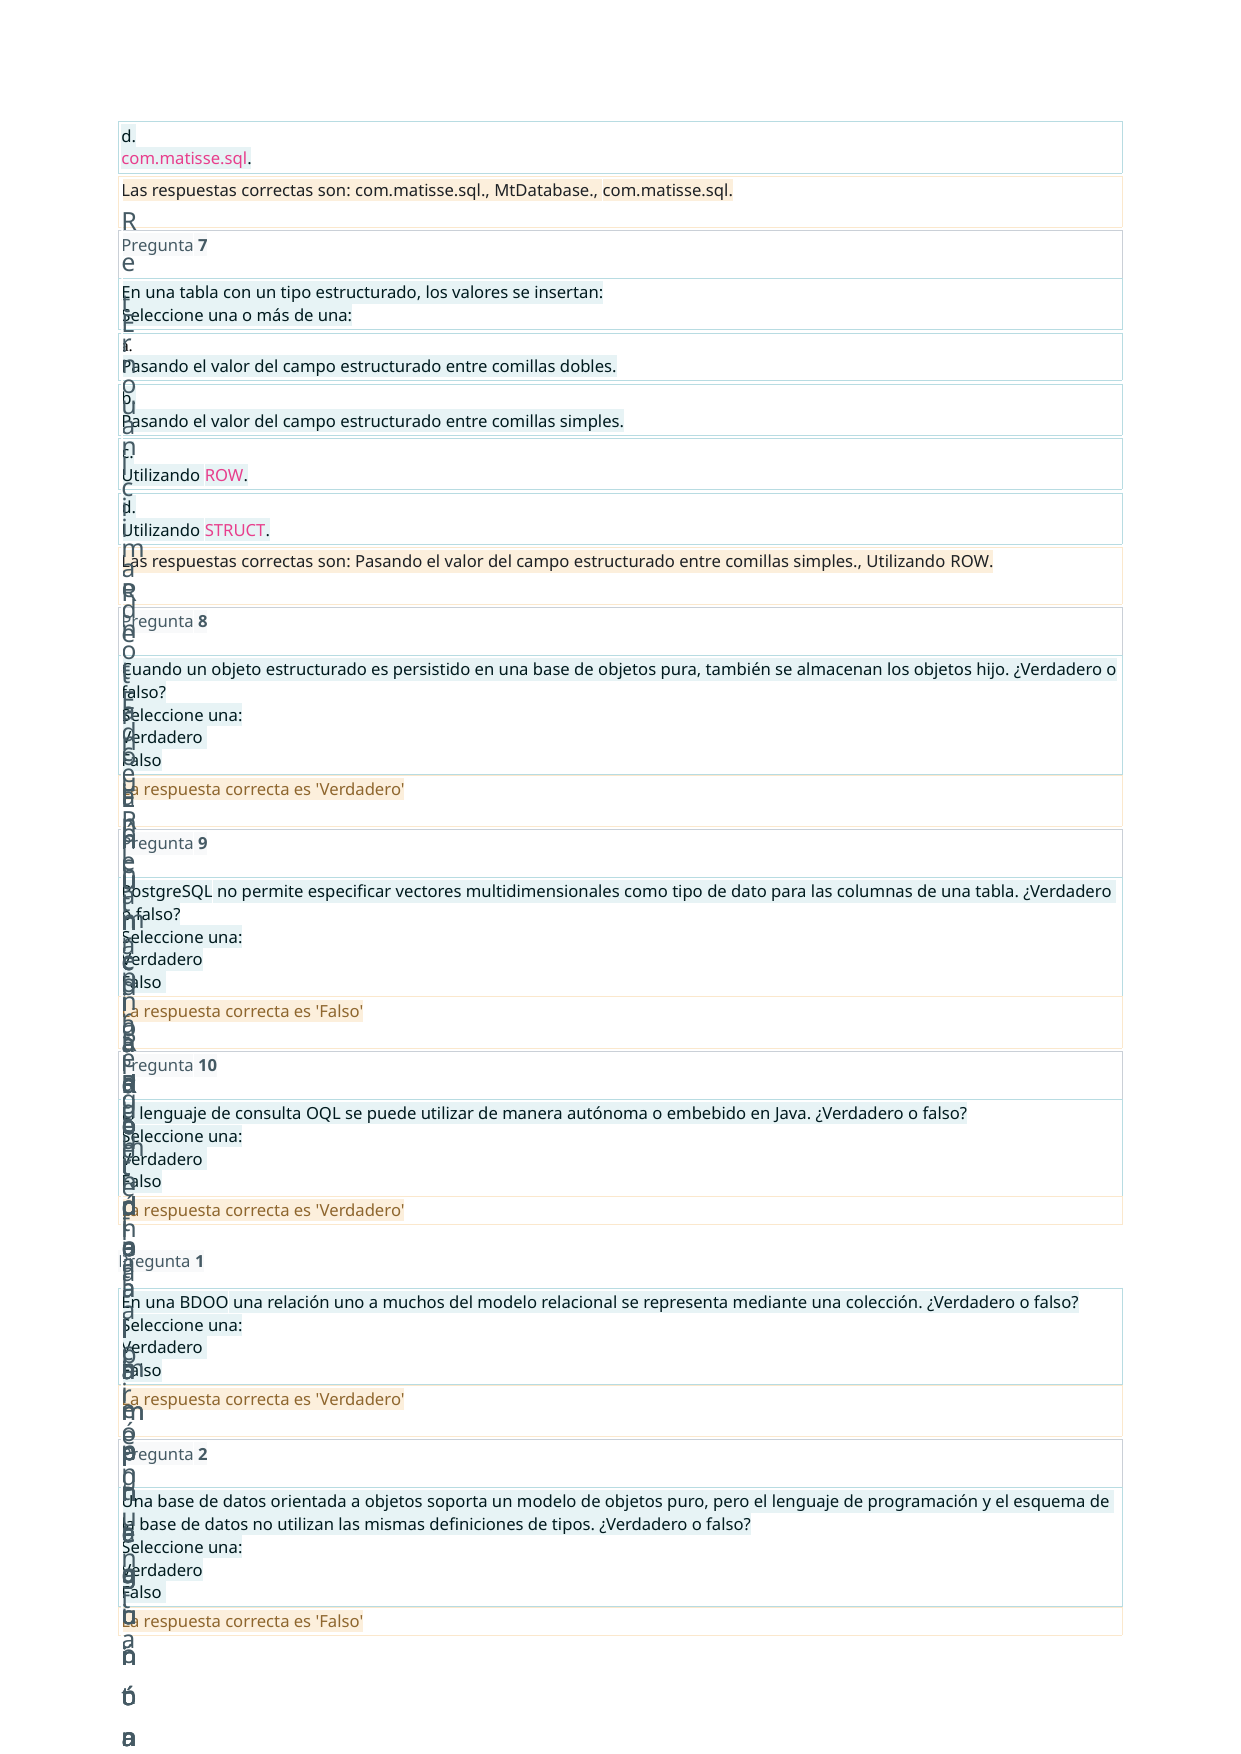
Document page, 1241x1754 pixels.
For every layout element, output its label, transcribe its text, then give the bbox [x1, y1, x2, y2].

text Verdadero [123, 1333, 1122, 1356]
text Verdadero [126, 1144, 1122, 1167]
text Utilizando STRUCT. [123, 515, 1122, 544]
subtitle Pregunta 7 [123, 231, 1122, 256]
text En una tabla con un tipo estructurado, los valores se insertan: [119, 279, 1122, 306]
text Falso [124, 1578, 1122, 1606]
text Pasando el valor del campo estructurado entre comillas dobles. [123, 352, 1122, 380]
text La respuesta correcta es 'Falso' [123, 1608, 1122, 1635]
text Seleccione una o más de una: [124, 301, 1122, 329]
text Verdadero [125, 945, 1122, 968]
text Utilizando ROW. [123, 461, 1122, 489]
text Falso [123, 746, 1122, 774]
subtitle Pregunta 1 [127, 1249, 1122, 1272]
text Una base de datos orientada a objetos soporta un modelo de objetos puro, pero el lenguaje de programación y el esquema de la base de datos no utilizan las mismas definiciones de tipos. ¿Verdadero o falso? [123, 1488, 1122, 1532]
text Falso [123, 1356, 1122, 1384]
text Las respuestas correctas son: Pasando el valor del campo estructurado entre comillas simples., Utilizando ROW. [124, 548, 1122, 573]
text a. [123, 334, 1122, 352]
text com.matisse.sql. [119, 144, 1122, 173]
subtitle Pregunta 8 [134, 608, 1122, 633]
text Seleccione una: [123, 922, 1122, 945]
text Seleccione una: [133, 1122, 1122, 1144]
text Falso [125, 1167, 1122, 1196]
text d. [119, 122, 1122, 144]
subtitle Pregunta 9 [125, 830, 1122, 855]
text Seleccione una: [125, 1310, 1122, 1333]
text Las respuestas correctas son: com.matisse.sql., MtDatabase., com.matisse.sql. [119, 177, 1122, 204]
text La respuesta correcta es 'Verdadero' [125, 776, 1122, 800]
subtitle Pregunta 10 [123, 1052, 1122, 1077]
text En una BDOO una relación uno a muchos del modelo relacional se representa mediante una colección. ¿Verdadero o falso? [124, 1289, 1122, 1310]
text PostgreSQL no permite especificar vectores multidimensionales como tipo de dato para las columnas de una tabla. ¿Verdadero o falso? [126, 878, 1122, 922]
subtitle Pregunta 2 [123, 1440, 1122, 1465]
text Falso [123, 968, 1122, 996]
text Verdadero [124, 1555, 1122, 1578]
text Seleccione una: [125, 700, 1122, 723]
text La respuesta correcta es 'Verdadero' [126, 1197, 1122, 1224]
text La respuesta correcta es 'Verdadero' [123, 1386, 1122, 1410]
text Pasando el valor del campo estructurado entre comillas simples. [123, 406, 1122, 435]
text El lenguaje de consulta OQL se puede utilizar de manera autónoma o embebido en Java. ¿Verdadero o falso? [132, 1100, 1122, 1122]
text c. [123, 439, 1122, 461]
text La respuesta correcta es 'Falso' [125, 997, 1122, 1022]
text d. [123, 494, 1122, 515]
text Cuando un objeto estructurado es persistido en una base de objetos pura, también se almacenan los objetos hijo. ¿Verdadero o falso? [119, 656, 1122, 700]
text Seleccione una: [123, 1532, 1122, 1555]
text b. [124, 385, 1122, 406]
text Verdadero [134, 723, 1122, 746]
